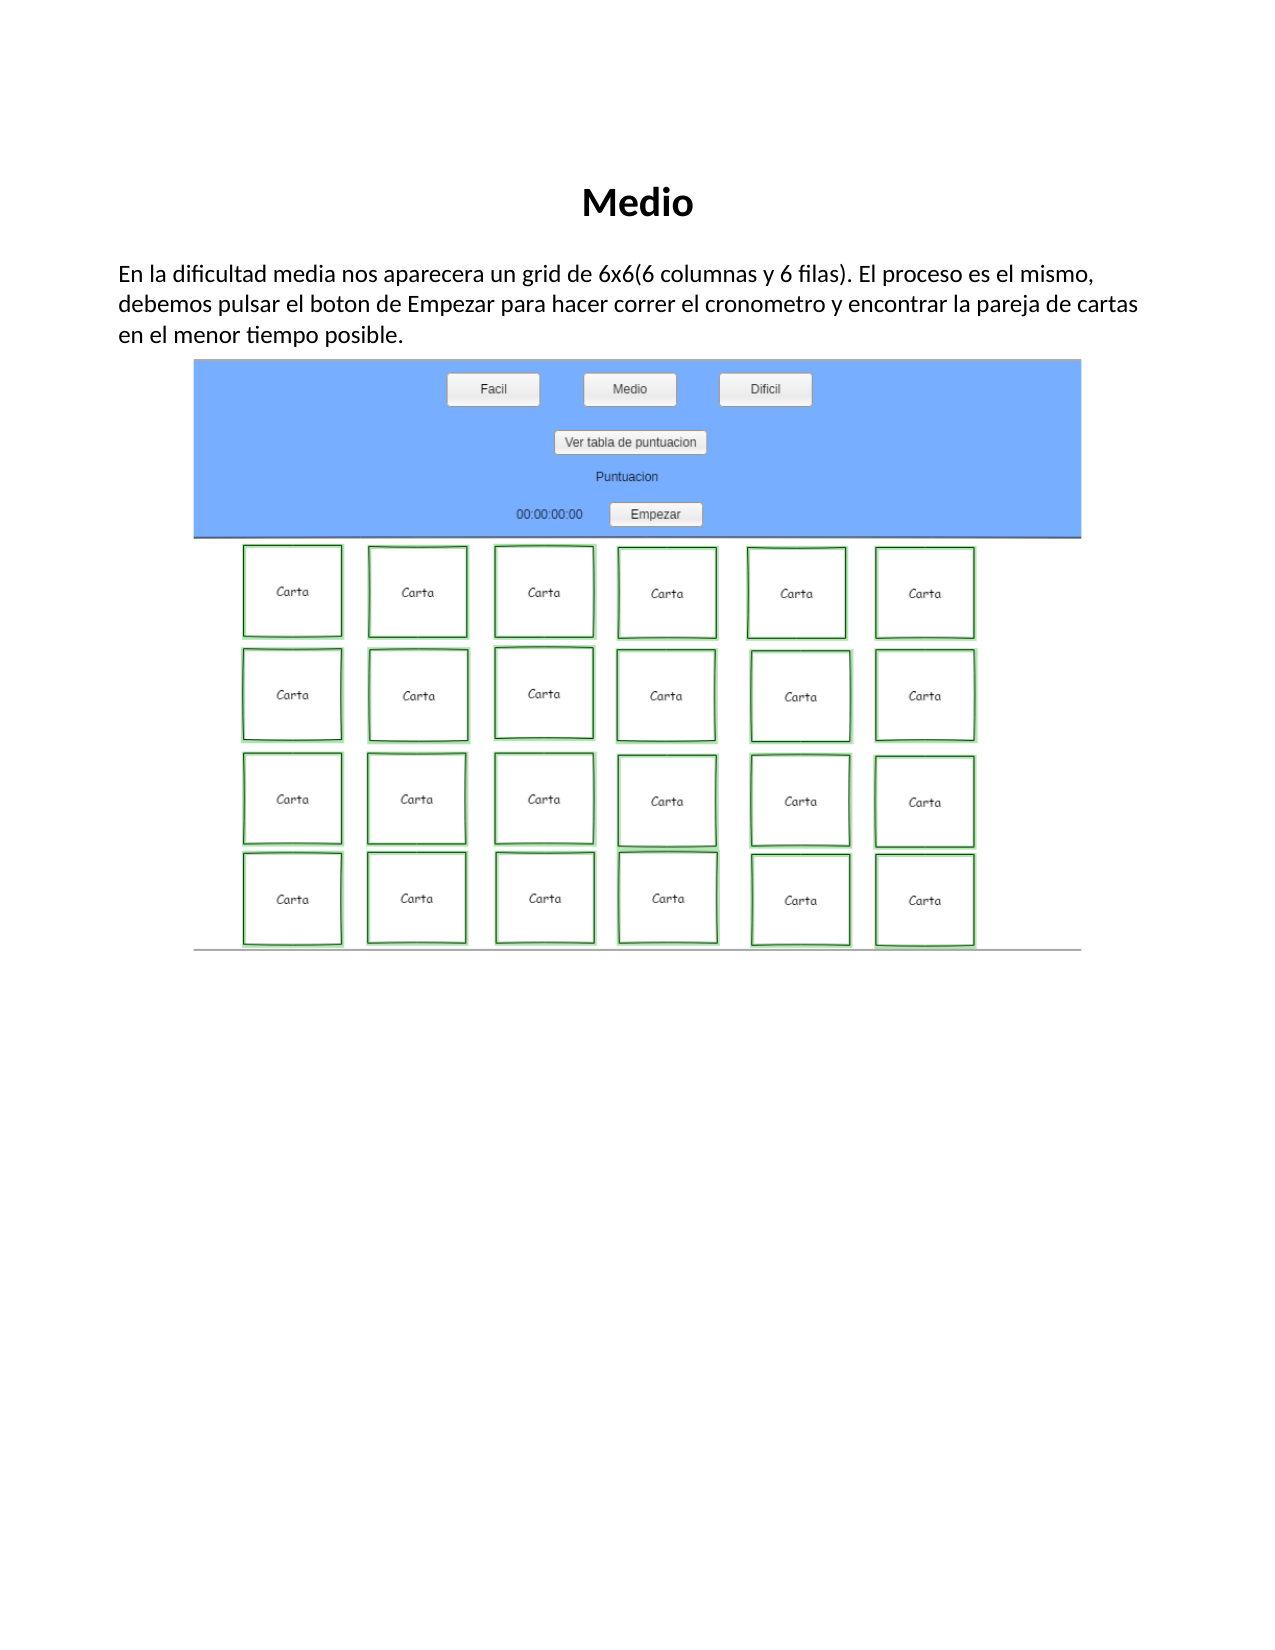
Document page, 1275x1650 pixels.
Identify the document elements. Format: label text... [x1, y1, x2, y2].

text En la dificultad media nos aparecera un grid de 6x6(6 columnas y 6 filas). El proceso es el mismo, debemos pulsar el boton de Empezar para hacer correr el cronometro y encontrar la pareja de cartas en el menor tiempo posible. [118, 258, 1157, 349]
picture [193, 359, 1082, 951]
text Medio [118, 176, 1157, 227]
